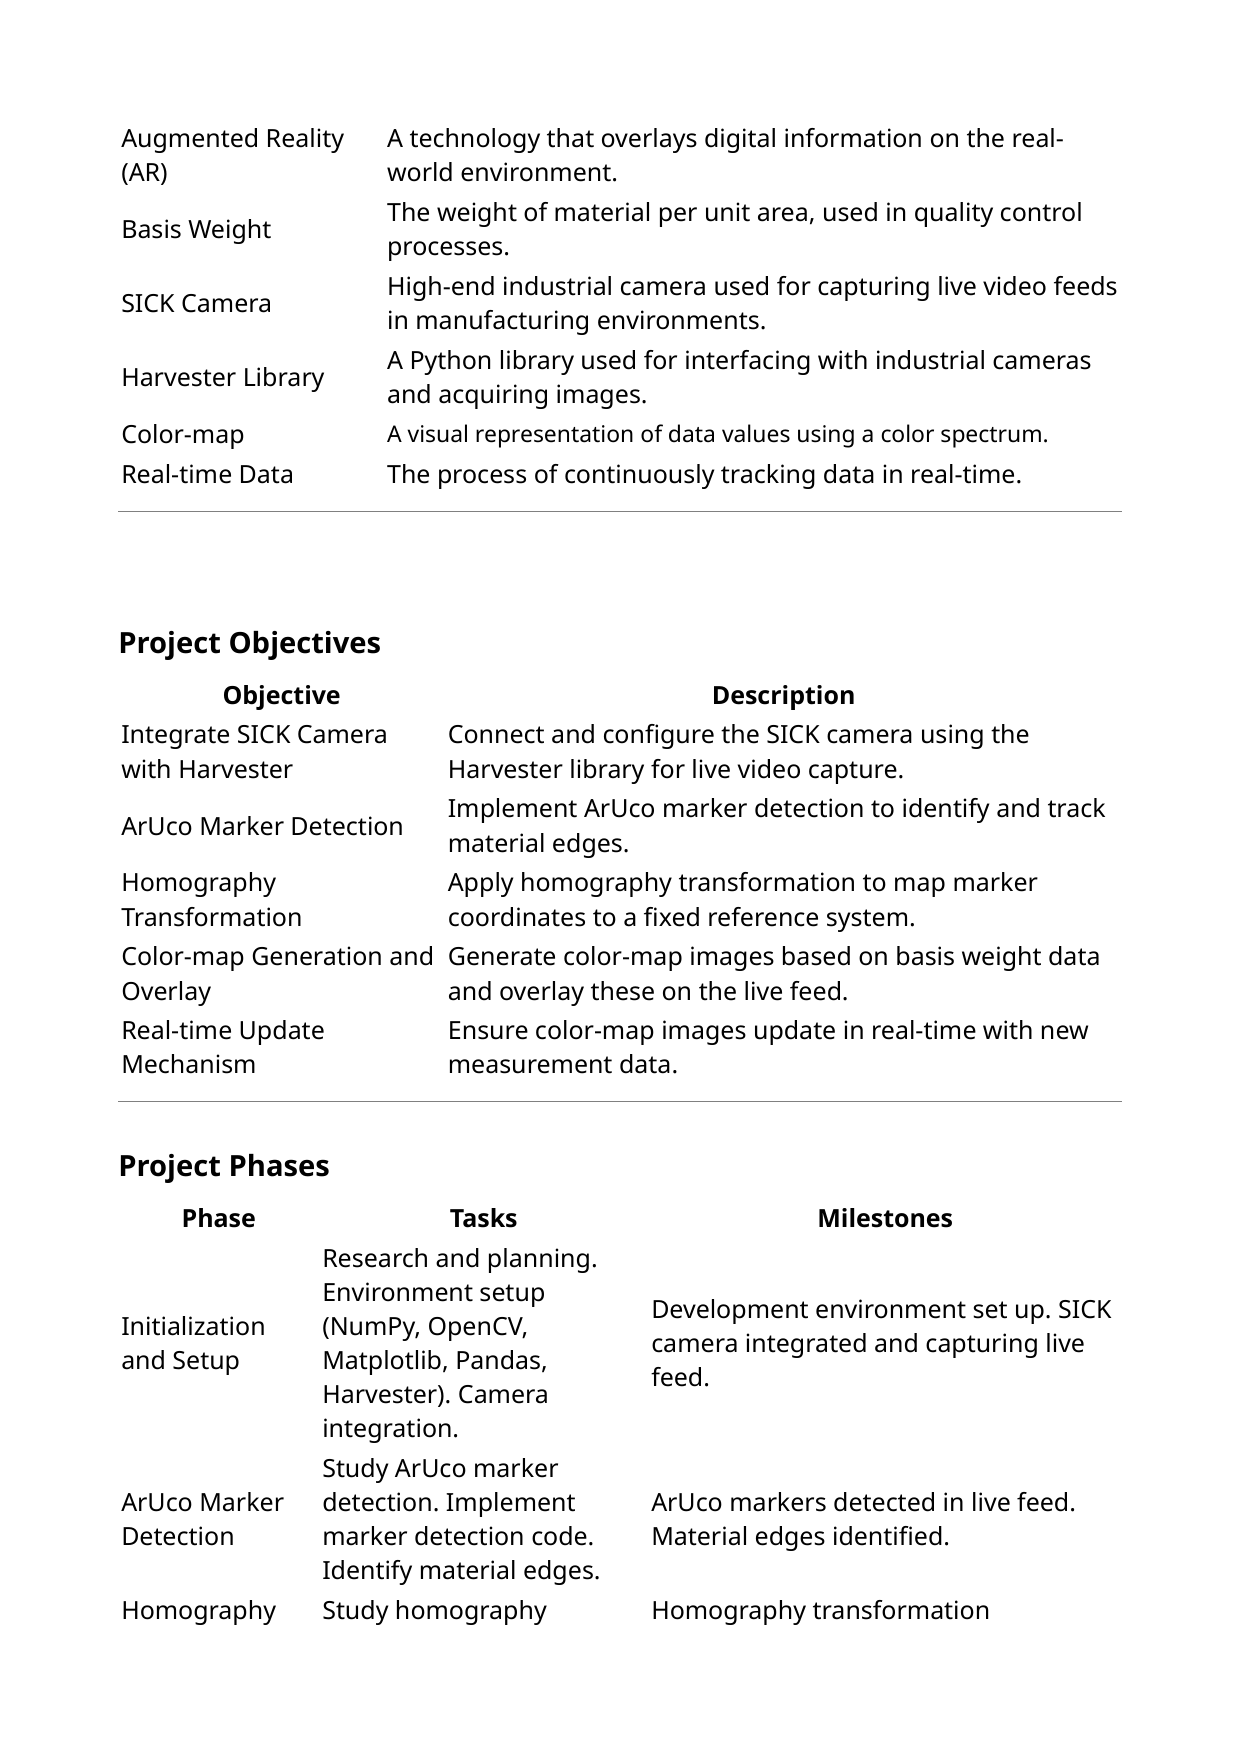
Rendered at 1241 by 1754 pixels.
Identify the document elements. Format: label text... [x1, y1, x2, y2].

table_cell A visual representation of data values using a color spectrum. [384, 414, 1122, 454]
table_cell Real-time Data [118, 454, 384, 494]
table_cell Homography Transformation [118, 862, 445, 936]
table_cell Homography transformation [648, 1590, 1122, 1630]
table_header Augmented Reality (AR) [118, 118, 384, 192]
table_header Description [445, 674, 1122, 714]
table_cell Initialization and Setup [118, 1238, 319, 1448]
table_header Objective [118, 674, 445, 714]
table_cell Research and planning. Environment setup (NumPy, OpenCV, Matplotlib, Pandas, Harvester). Camera integration. [319, 1238, 648, 1448]
table_cell Study homography [319, 1590, 648, 1630]
table_cell Color-map Generation and Overlay [118, 936, 445, 1010]
table_cell Integrate SICK Camera with Harvester [118, 714, 445, 788]
table_header Tasks [319, 1198, 648, 1238]
table_cell Harvester Library [118, 340, 384, 414]
table_cell Development environment set up. SICK camera integrated and capturing live feed. [648, 1238, 1122, 1448]
table_header Milestones [648, 1198, 1122, 1238]
table_cell Homography [118, 1590, 319, 1630]
table_cell Implement ArUco marker detection to identify and track material edges. [445, 788, 1122, 862]
table_cell Apply homography transformation to map marker coordinates to a fixed reference system. [445, 862, 1122, 936]
table_cell Connect and configure the SICK camera using the Harvester library for live video capture. [445, 714, 1122, 788]
table_cell Generate color-map images based on basis weight data and overlay these on the live feed. [445, 936, 1122, 1010]
table_cell ArUco markers detected in live feed. Material edges identified. [648, 1448, 1122, 1590]
table_cell ArUco Marker Detection [118, 1448, 319, 1590]
table_cell Ensure color-map images update in real-time with new measurement data. [445, 1010, 1122, 1084]
table_cell SICK Camera [118, 266, 384, 340]
subtitle Project Phases [118, 1146, 1122, 1185]
table_cell Basis Weight [118, 192, 384, 266]
subtitle Project Objectives [118, 622, 1122, 662]
table_cell Study ArUco marker detection. Implement marker detection code. Identify material edges. [319, 1448, 648, 1590]
table_cell A Python library used for interfacing with industrial cameras and acquiring images. [384, 340, 1122, 414]
table_cell Color-map [118, 414, 384, 454]
table_header Phase [118, 1198, 319, 1238]
table_cell The process of continuously tracking data in real-time. [384, 454, 1122, 494]
table_header A technology that overlays digital information on the real-world environment. [384, 118, 1122, 192]
table_cell High-end industrial camera used for capturing live video feeds in manufacturing environments. [384, 266, 1122, 340]
table_cell The weight of material per unit area, used in quality control processes. [384, 192, 1122, 266]
table_cell Real-time Update Mechanism [118, 1010, 445, 1084]
table_cell ArUco Marker Detection [118, 788, 445, 862]
